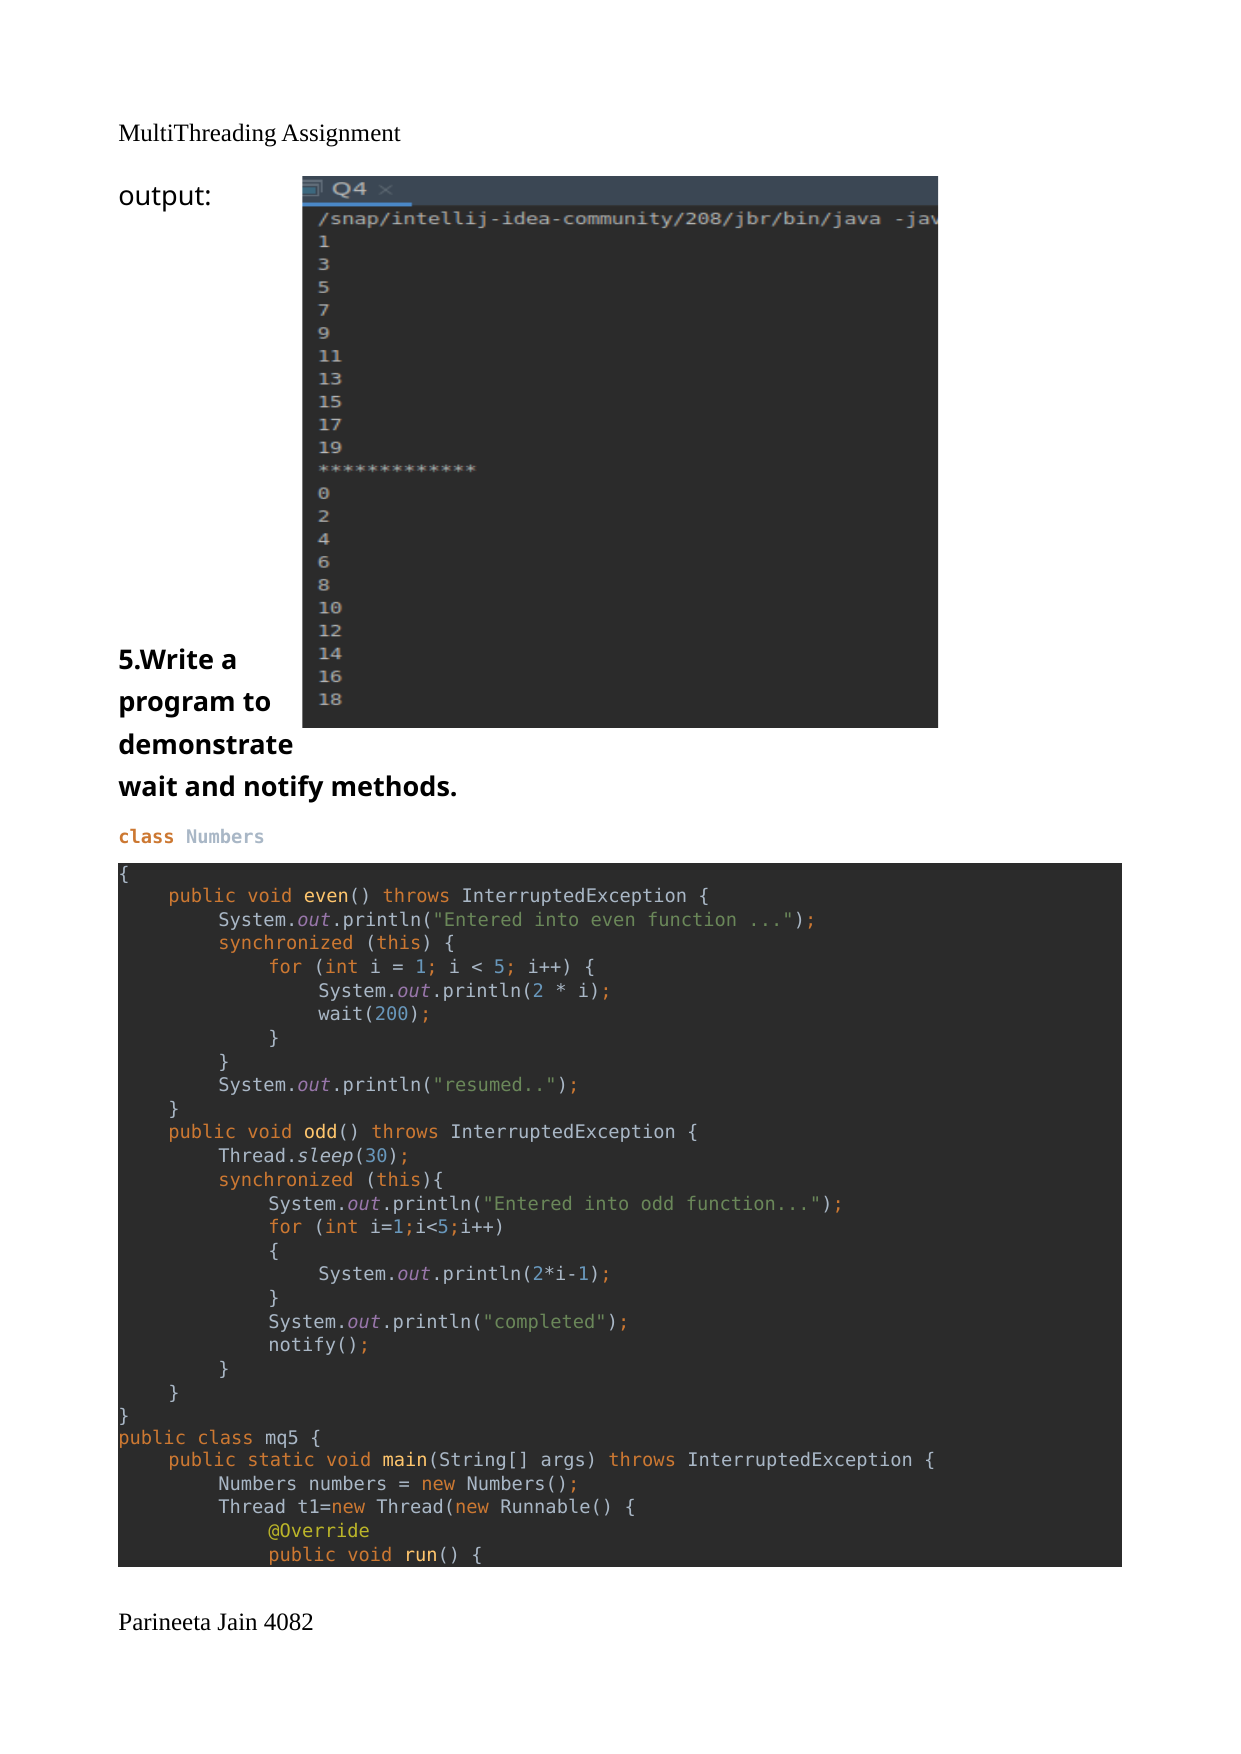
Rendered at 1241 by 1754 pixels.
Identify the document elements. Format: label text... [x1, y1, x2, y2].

text Thread.sleep(30); [118, 1145, 1122, 1169]
text wait(200); [118, 1003, 1122, 1027]
text } [118, 1405, 1122, 1427]
text 5.Write a program to demonstrate wait and notify methods. [118, 641, 1122, 804]
text System.out.println("Entered into even function ..."); [118, 909, 1122, 932]
text for (int i = 1; i < 5; i++) { [118, 956, 1122, 980]
text { [118, 1240, 1122, 1263]
text output: [118, 176, 302, 213]
text } [118, 1287, 1122, 1311]
text class Numbers [118, 826, 1122, 848]
text } [118, 1098, 1122, 1122]
text @Override [118, 1520, 1122, 1544]
text synchronized (this){ [118, 1169, 1122, 1192]
text } [118, 1027, 1122, 1051]
text { [118, 863, 1122, 885]
text Numbers numbers = new Numbers(); [118, 1473, 1122, 1496]
text public void run() { [118, 1544, 1122, 1567]
text public static void main(String[] args) throws InterruptedException { [118, 1449, 1122, 1473]
text } [118, 1358, 1122, 1382]
text [939, 176, 1122, 213]
text synchronized (this) { [118, 932, 1122, 956]
text } [118, 1382, 1122, 1405]
text notify(); [118, 1334, 1122, 1358]
text System.out.println(2 * i); [118, 980, 1122, 1003]
text } [118, 1051, 1122, 1074]
text System.out.println("Entered into odd function..."); [118, 1192, 1122, 1216]
text Thread t1=new Thread(new Runnable() { [118, 1496, 1122, 1520]
text public void even() throws InterruptedException { [118, 885, 1122, 909]
text public void odd() throws InterruptedException { [118, 1122, 1122, 1145]
text for (int i=1;i<5;i++) [118, 1216, 1122, 1240]
text System.out.println("resumed.."); [118, 1074, 1122, 1098]
text System.out.println(2*i-1); [118, 1263, 1122, 1287]
text System.out.println("completed"); [118, 1311, 1122, 1334]
picture [302, 176, 939, 728]
text public class mq5 { [118, 1427, 1122, 1449]
